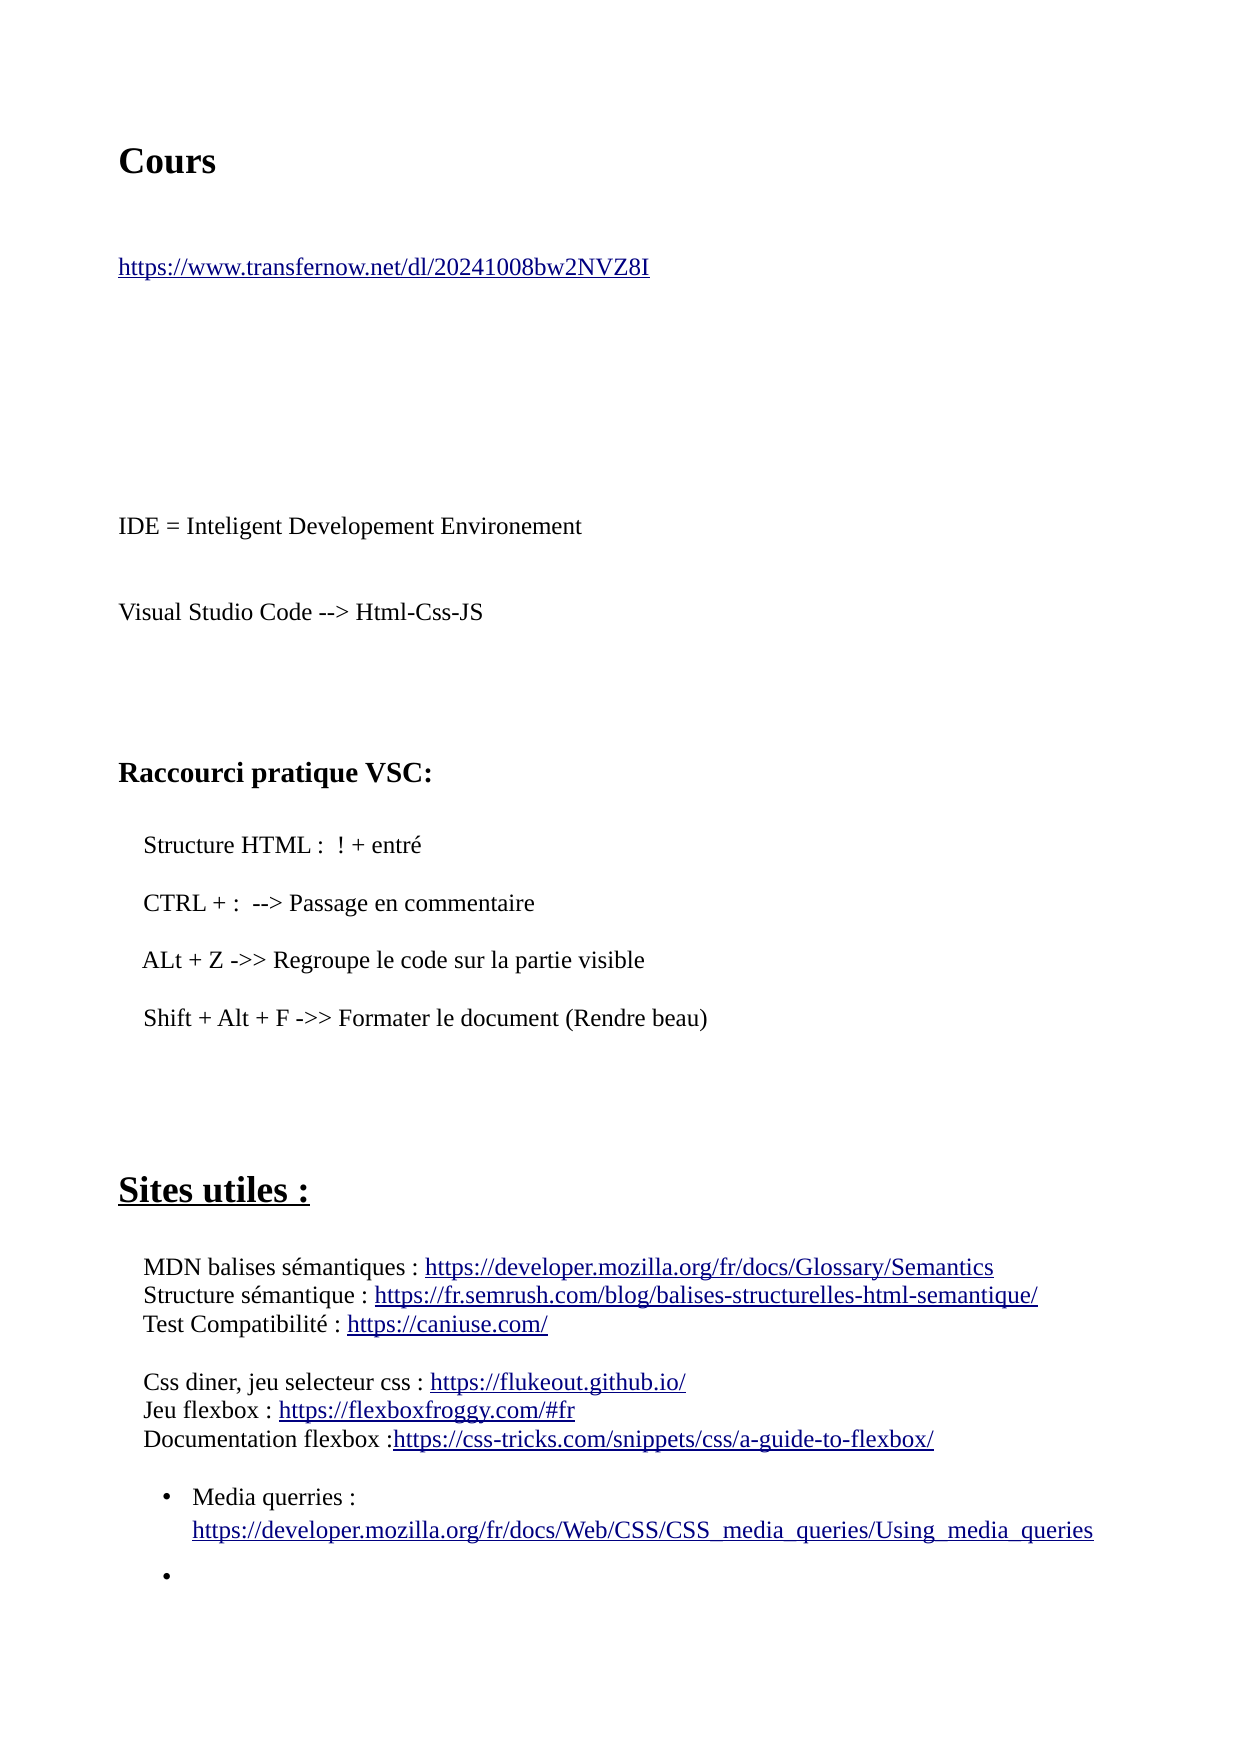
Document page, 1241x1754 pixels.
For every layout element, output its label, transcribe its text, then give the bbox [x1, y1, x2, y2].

subtitle Cours [118, 139, 1122, 182]
text Visual Studio Code --> Html-Css-JS [118, 597, 1122, 626]
text Documentation flexbox :https://css-tricks.com/snippets/css/a-guide-to-flexbox/ [118, 1424, 1122, 1453]
text CTRL + : --> Passage en commentaire [118, 888, 1122, 916]
subtitle Raccourci pratique VSC: [118, 755, 1122, 789]
text Jeu flexbox : https://flexboxfroggy.com/#fr [118, 1395, 1122, 1424]
list Media querries : https://developer.mozilla.org/fr/docs/Web/CSS/CSS_media_queries/Using_media_queries [162, 1482, 1122, 1543]
text Structure sémantique : https://fr.semrush.com/blog/balises-structurelles-html-semantique/ [118, 1280, 1122, 1309]
text MDN balises sémantiques : https://developer.mozilla.org/fr/docs/Glossary/Semantics [118, 1252, 1122, 1280]
text Test Compatibilité : https://caniuse.com/ [118, 1309, 1122, 1338]
text ALt + Z ->> Regroupe le code sur la partie visible [118, 945, 1122, 974]
subtitle Sites utiles : [118, 1167, 1122, 1210]
text Shift + Alt + F ->> Formater le document (Rendre beau) [118, 1003, 1122, 1031]
text https://www.transfernow.net/dl/20241008bw2NVZ8I [118, 252, 1122, 281]
text Css diner, jeu selecteur css : https://flukeout.github.io/ [118, 1367, 1122, 1395]
text IDE = Inteligent Developement Environement [118, 511, 1122, 539]
text Structure HTML : ! + entré [118, 830, 1122, 859]
